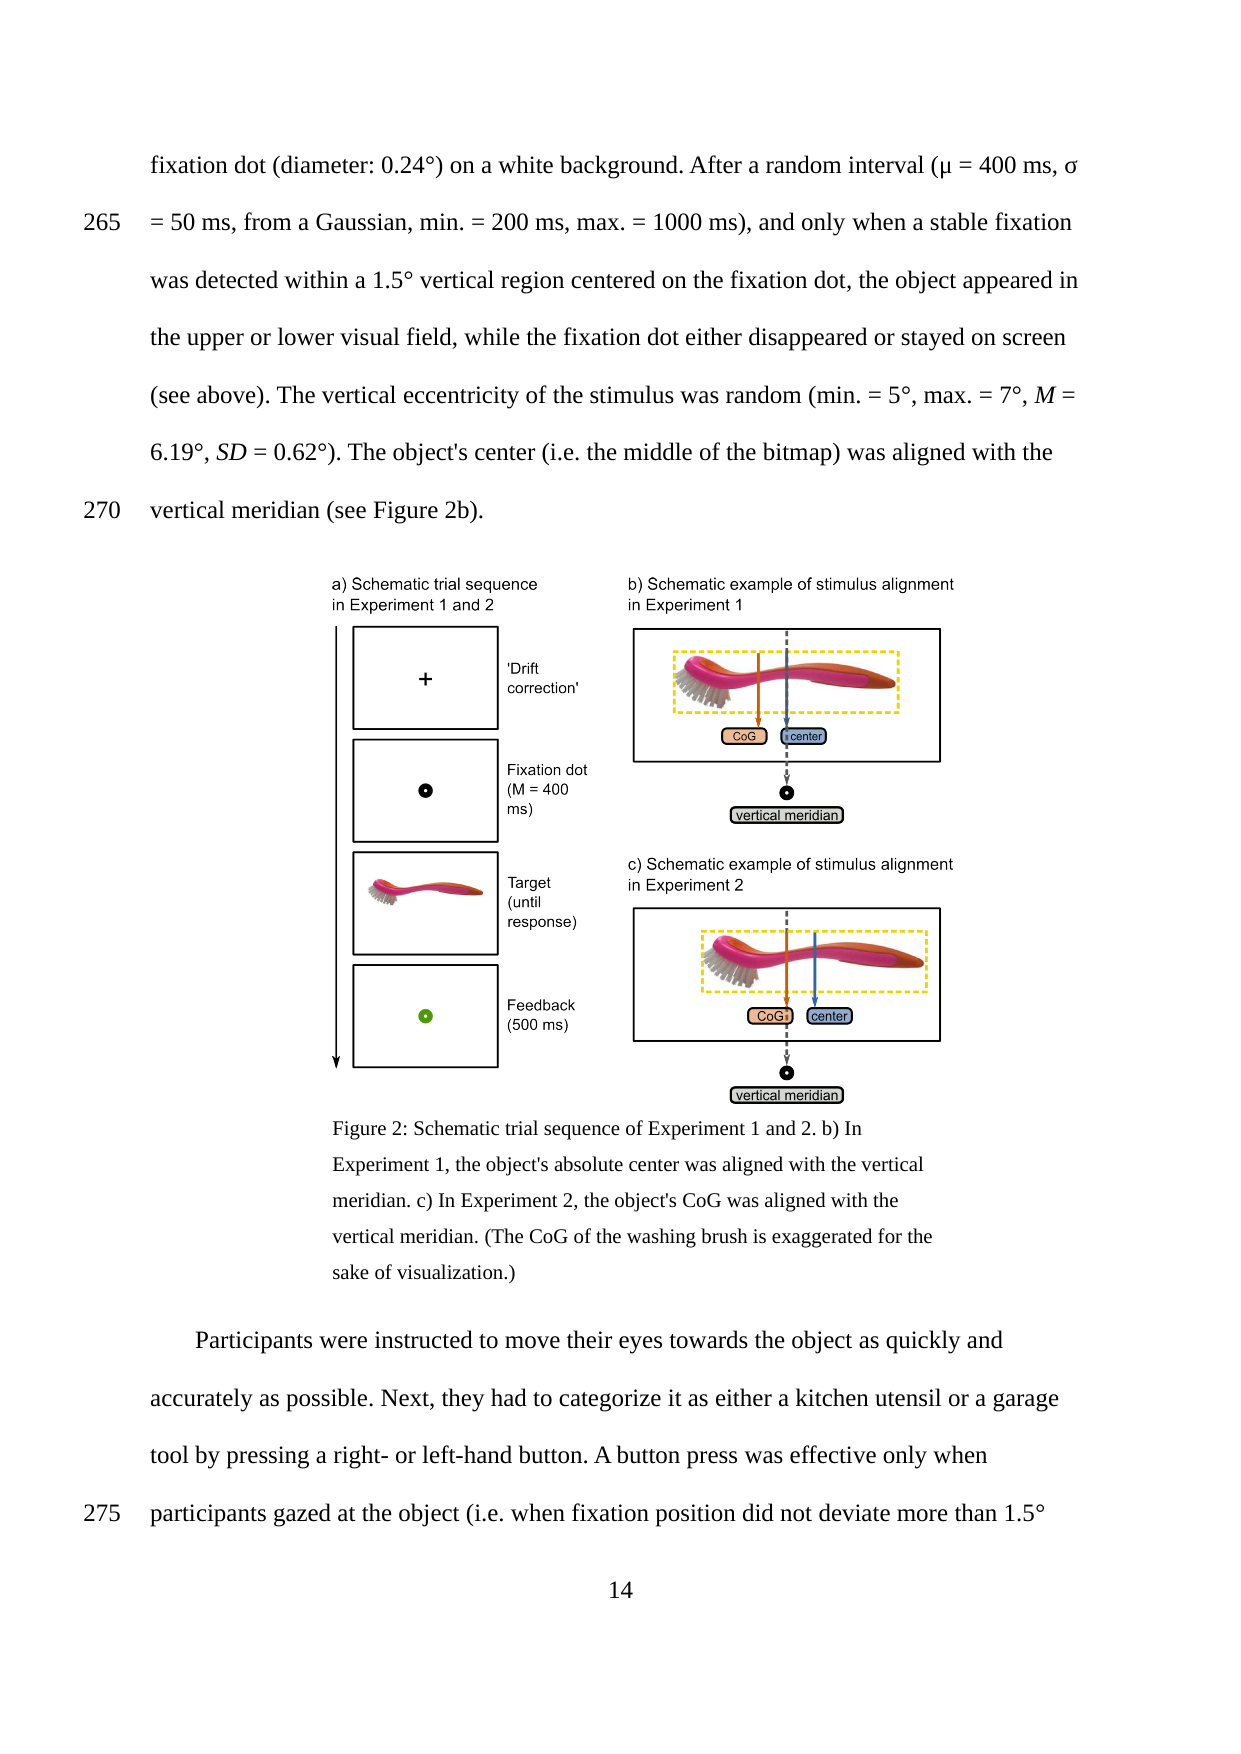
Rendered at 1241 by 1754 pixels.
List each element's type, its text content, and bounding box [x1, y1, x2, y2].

text Figure 2: Schematic trial sequence of Experiment 1 and 2. b) In Experiment 1, the object's absolute center was aligned with the vertical meridian. c) In Experiment 2, the object's CoG was aligned with the vertical meridian. (The CoG of the washing brush is exaggerated for the sake of visualization.) [332, 1104, 953, 1284]
picture [332, 577, 954, 1104]
text Participants were instructed to move their eyes towards the object as quickly and accurately as possible. Next, they had to categorize it as either a kitchen utensil or a garage tool by pressing a right- or left-hand button. A button press was effective only when participants gazed at the object (i.e. when fixation position did not deviate more than 1.5° [150, 1325, 1091, 1527]
text fixation dot (diameter: 0.24°) on a white background. After a random interval (μ = 400 ms, σ = 50 ms, from a Gaussian, min. = 200 ms, max. = 1000 ms), and only when a stable fixation was detected within a 1.5° vertical region centered on the fixation dot, the object appeared in the upper or lower visual field, while the fixation dot either disappeared or stayed on screen (see above). The vertical eccentricity of the stimulus was random (min. = 5°, max. = 7°, M = 6.19°, SD = 0.62°). The object's center (i.e. the middle of the bitmap) was aligned with the vertical meridian (see Figure 2b). [150, 150, 1091, 524]
